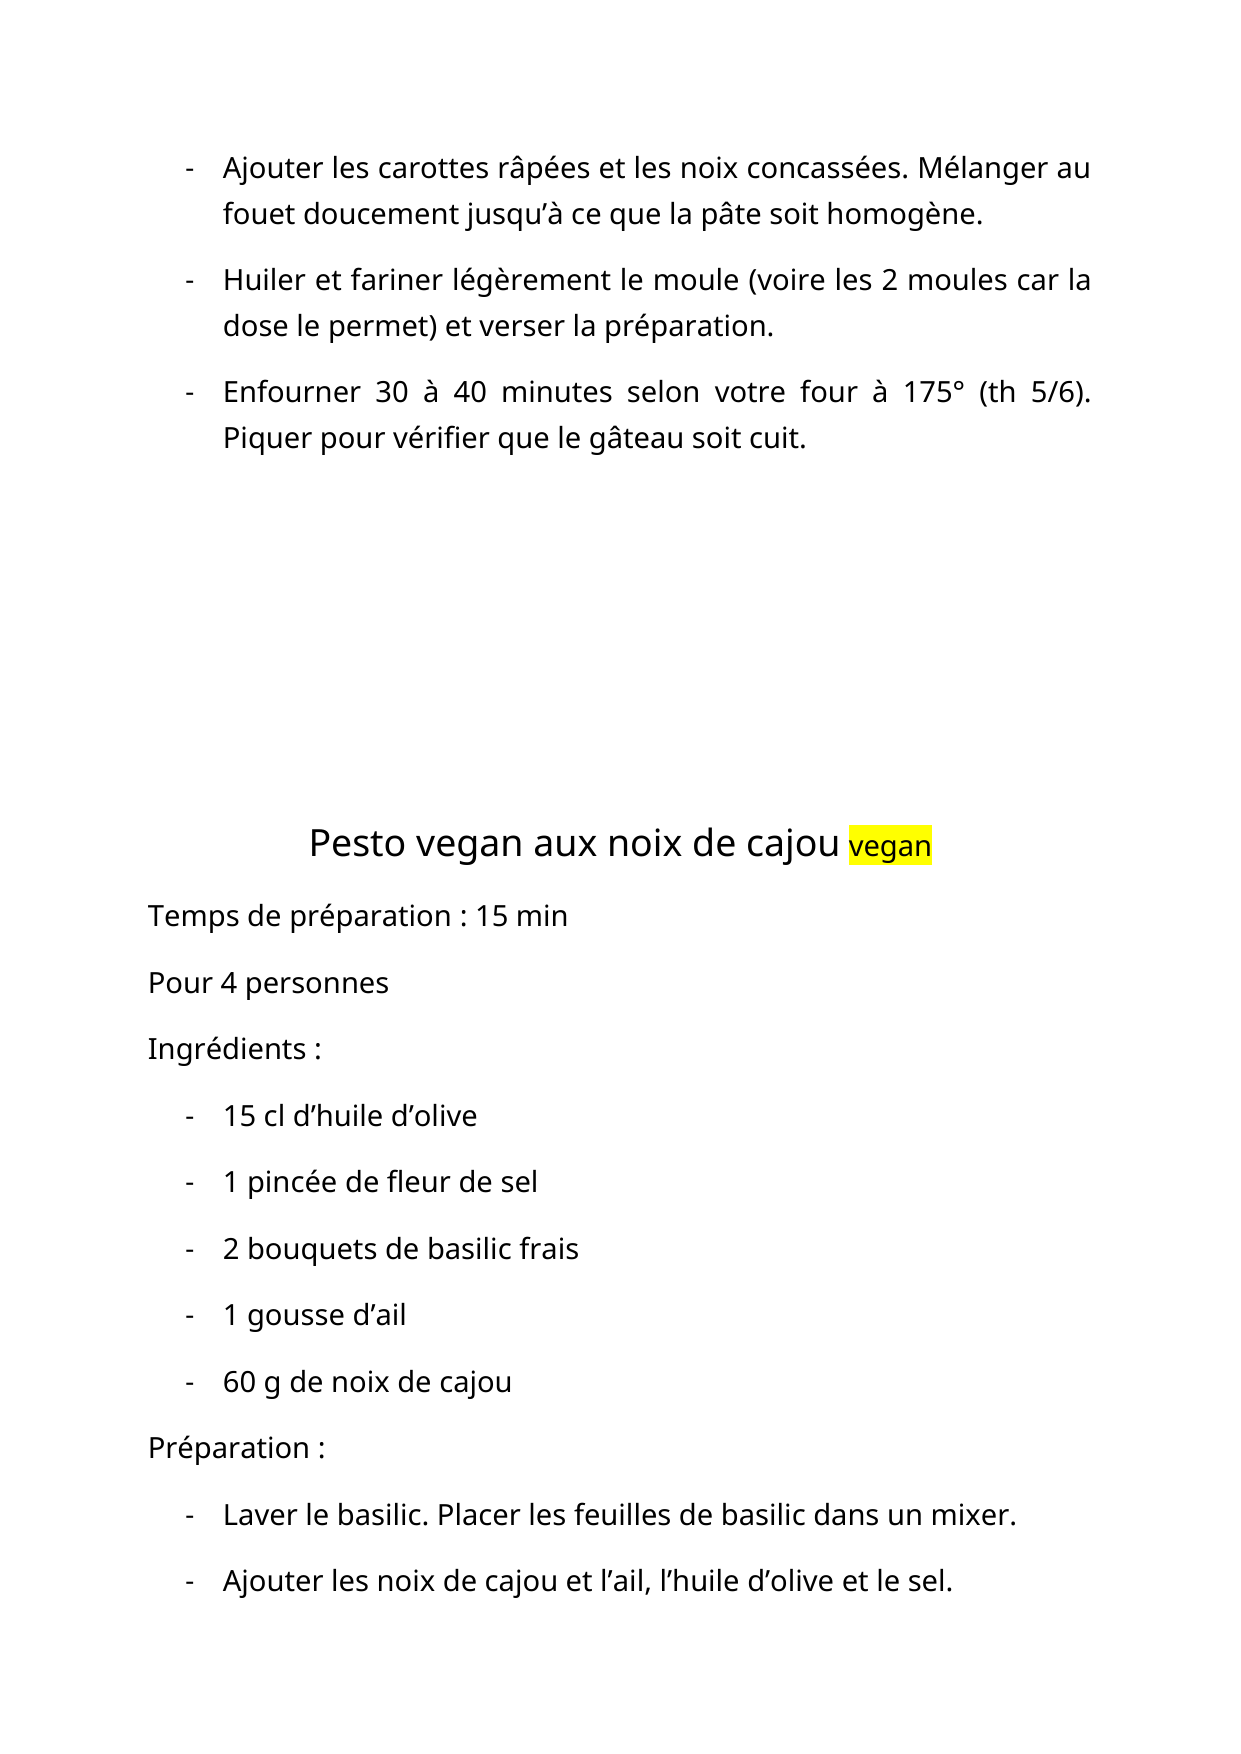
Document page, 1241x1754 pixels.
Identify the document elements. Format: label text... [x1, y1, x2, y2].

list 1 pincée de fleur de sel [185, 1161, 1093, 1201]
list 15 cl d’huile d’olive [185, 1095, 1093, 1135]
list Ajouter les noix de cajou et l’ail, l’huile d’olive et le sel. [185, 1560, 1093, 1600]
text Pesto vegan aux noix de cajou vegan [148, 816, 1093, 867]
list 1 gousse d’ail [185, 1294, 1093, 1334]
list 2 bouquets de basilic frais [185, 1228, 1093, 1268]
list 60 g de noix de cajou [185, 1361, 1093, 1401]
text Temps de préparation : 15 min [148, 896, 1093, 935]
list Huiler et fariner légèrement le moule (voire les 2 moules car la dose le permet) et verser la préparation. [185, 260, 1093, 345]
list Enfourner 30 à 40 minutes selon votre four à 175° (th 5/6). Piquer pour vérifier que le gâteau soit cuit. [185, 372, 1093, 457]
text Ingrédients : [148, 1028, 1093, 1068]
list Ajouter les carottes râpées et les noix concassées. Mélanger au fouet doucement jusqu’à ce que la pâte soit homogène. [185, 148, 1093, 233]
text Préparation : [148, 1427, 1093, 1467]
list Laver le basilic. Placer les feuilles de basilic dans un mixer. [185, 1494, 1093, 1533]
text Pour 4 personnes [148, 962, 1093, 1002]
